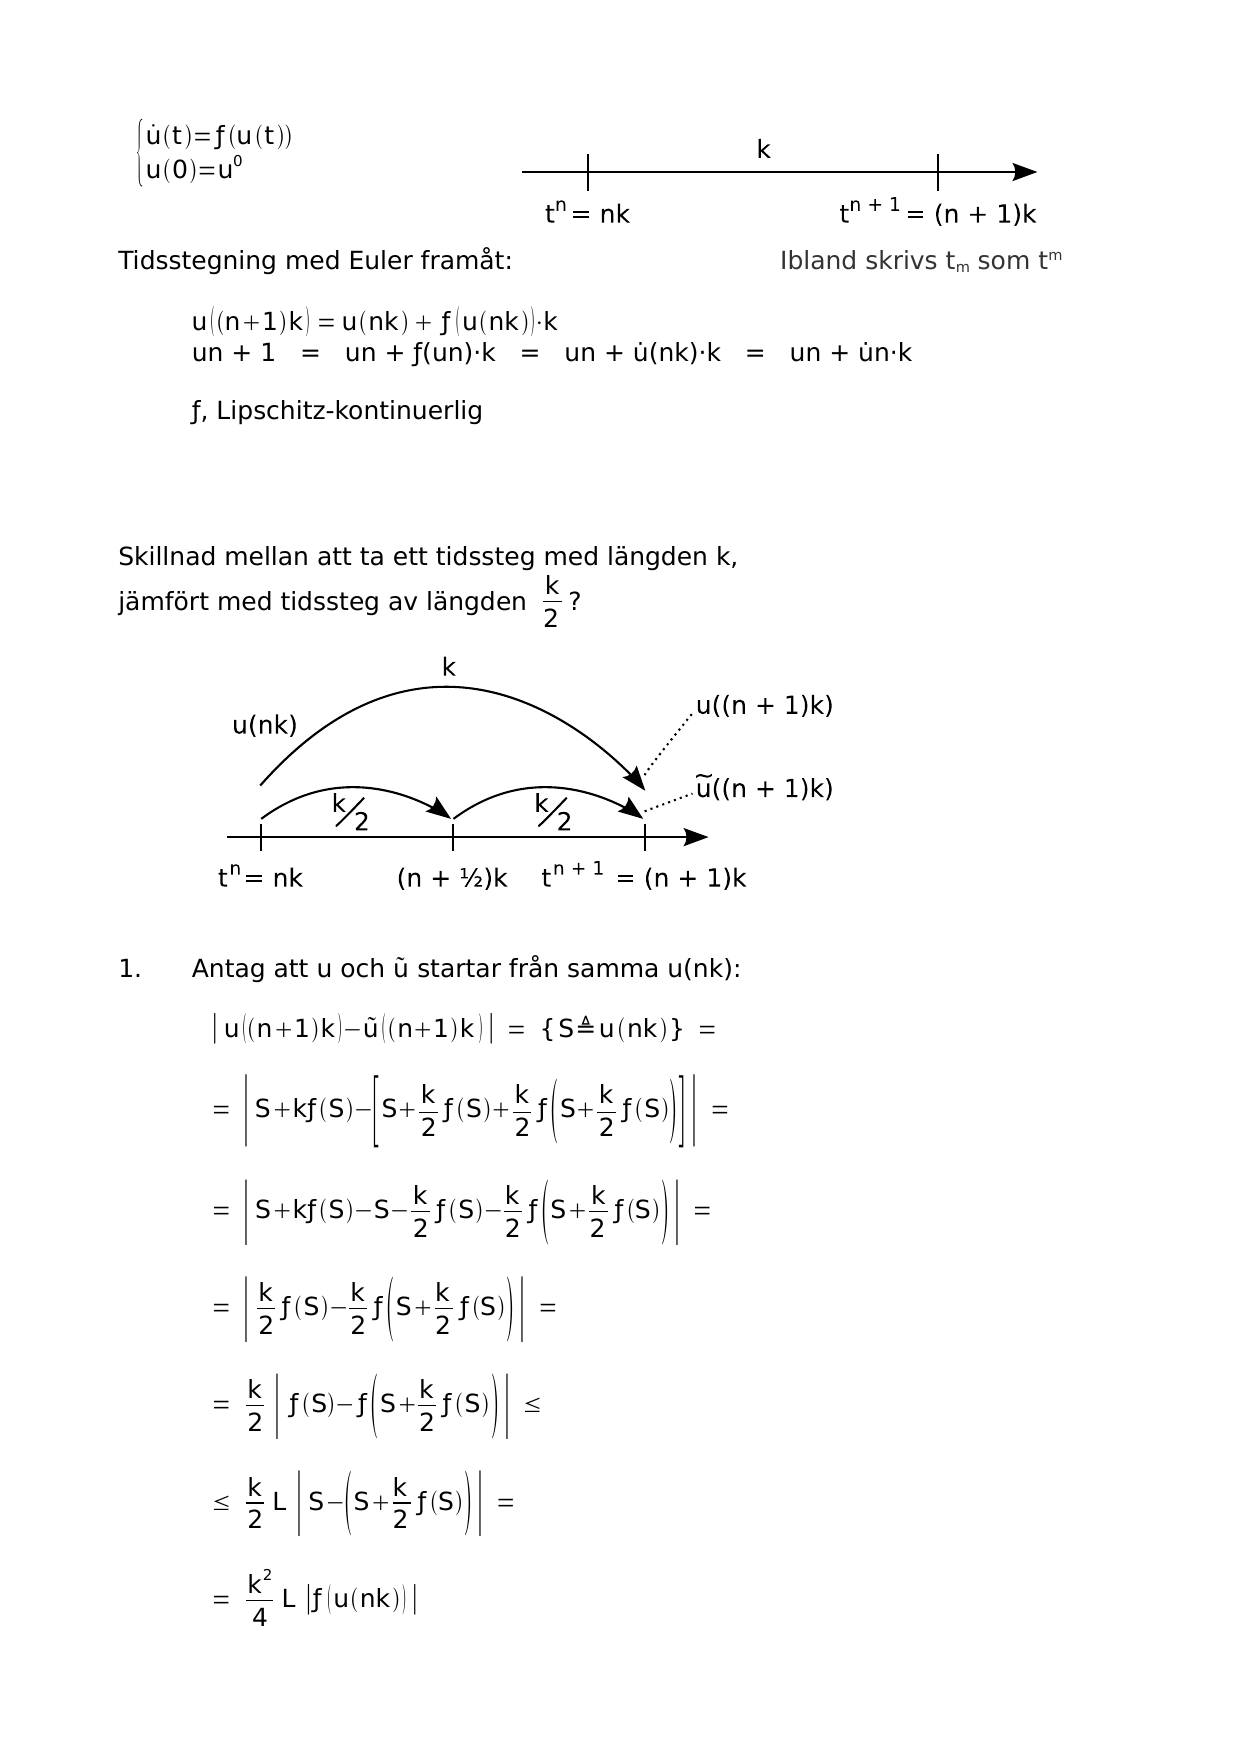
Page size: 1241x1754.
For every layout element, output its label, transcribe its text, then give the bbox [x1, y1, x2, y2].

text Tidsstegning med Euler framåt: Ibland skrivs tm som tm [118, 247, 1122, 276]
text jämfört med tidssteg av längden ? [118, 571, 1122, 633]
text 1. Antag att u och startar från samma u(nk): [118, 954, 1122, 983]
text un + 1 = un + ƒ(un)⋅k = un + u̇(nk)⋅k = un + u̇n⋅k [118, 338, 1122, 367]
text ƒ, Lipschitz-kontinuerlig [118, 396, 1122, 425]
text Skillnad mellan att ta ett tidssteg med längden k, [118, 542, 1122, 571]
